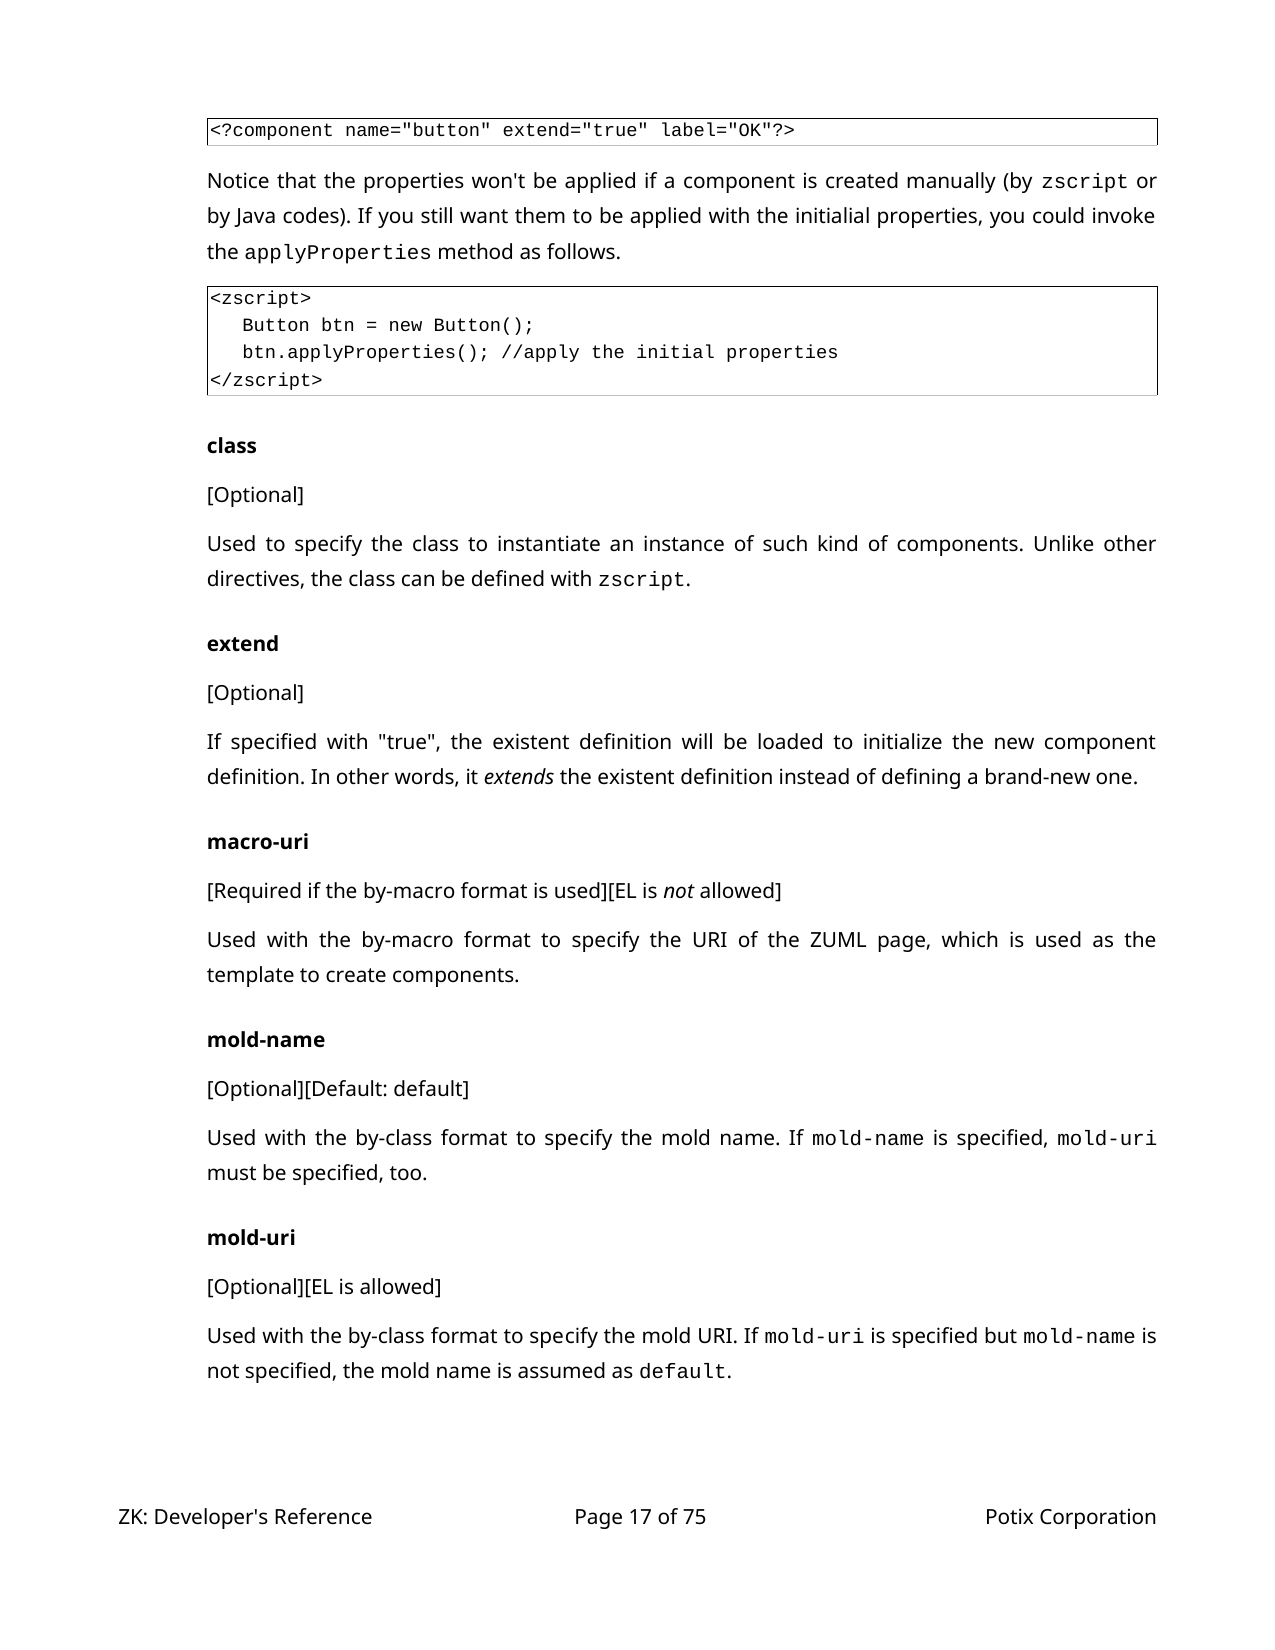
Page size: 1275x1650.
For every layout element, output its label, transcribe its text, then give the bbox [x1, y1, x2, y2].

text [Optional] [207, 678, 1157, 707]
text Used with the by-class format to specify the mold name. If mold-name is specified, mold-uri must be specified, too. [207, 1123, 1157, 1187]
subtitle class [207, 431, 1157, 460]
text [Optional][EL is allowed] [207, 1272, 1157, 1300]
text Used with the by-macro format to specify the URI of the ZUML page, which is used as the template to create components. [207, 925, 1157, 988]
text Used with the by-class format to specify the mold URI. If mold-uri is specified but mold-name is not specified, the mold name is assumed as default. [207, 1321, 1157, 1385]
text If specified with "true", the existent definition will be loaded to initialize the new component definition. In other words, it extends the existent definition instead of defining a brand-new one. [207, 727, 1157, 791]
text <zscript> [208, 287, 1157, 310]
text <?component name="button" extend="true" label="OK"?> [208, 119, 1157, 145]
text [Required if the by-macro format is used][EL is not allowed] [207, 876, 1157, 904]
text Used to specify the class to instantiate an instance of such kind of components. Unlike other directives, the class can be defined with zscript. [207, 529, 1157, 593]
subtitle mold-uri [207, 1223, 1157, 1252]
subtitle extend [207, 629, 1157, 658]
text [Optional] [207, 480, 1157, 508]
text [Optional][Default: default] [207, 1074, 1157, 1102]
subtitle macro-uri [207, 827, 1157, 856]
text </zscript> [208, 367, 1157, 395]
text Notice that the properties won't be applied if a component is created manually (by zscript or by Java codes). If you still want them to be applied with the initialial properties, you could invoke the applyProperties method as follows. [207, 166, 1157, 265]
subtitle mold-name [207, 1025, 1157, 1053]
text btn.applyProperties(); //apply the initial properties [208, 340, 1157, 364]
text Button btn = new Button(); [208, 313, 1157, 337]
